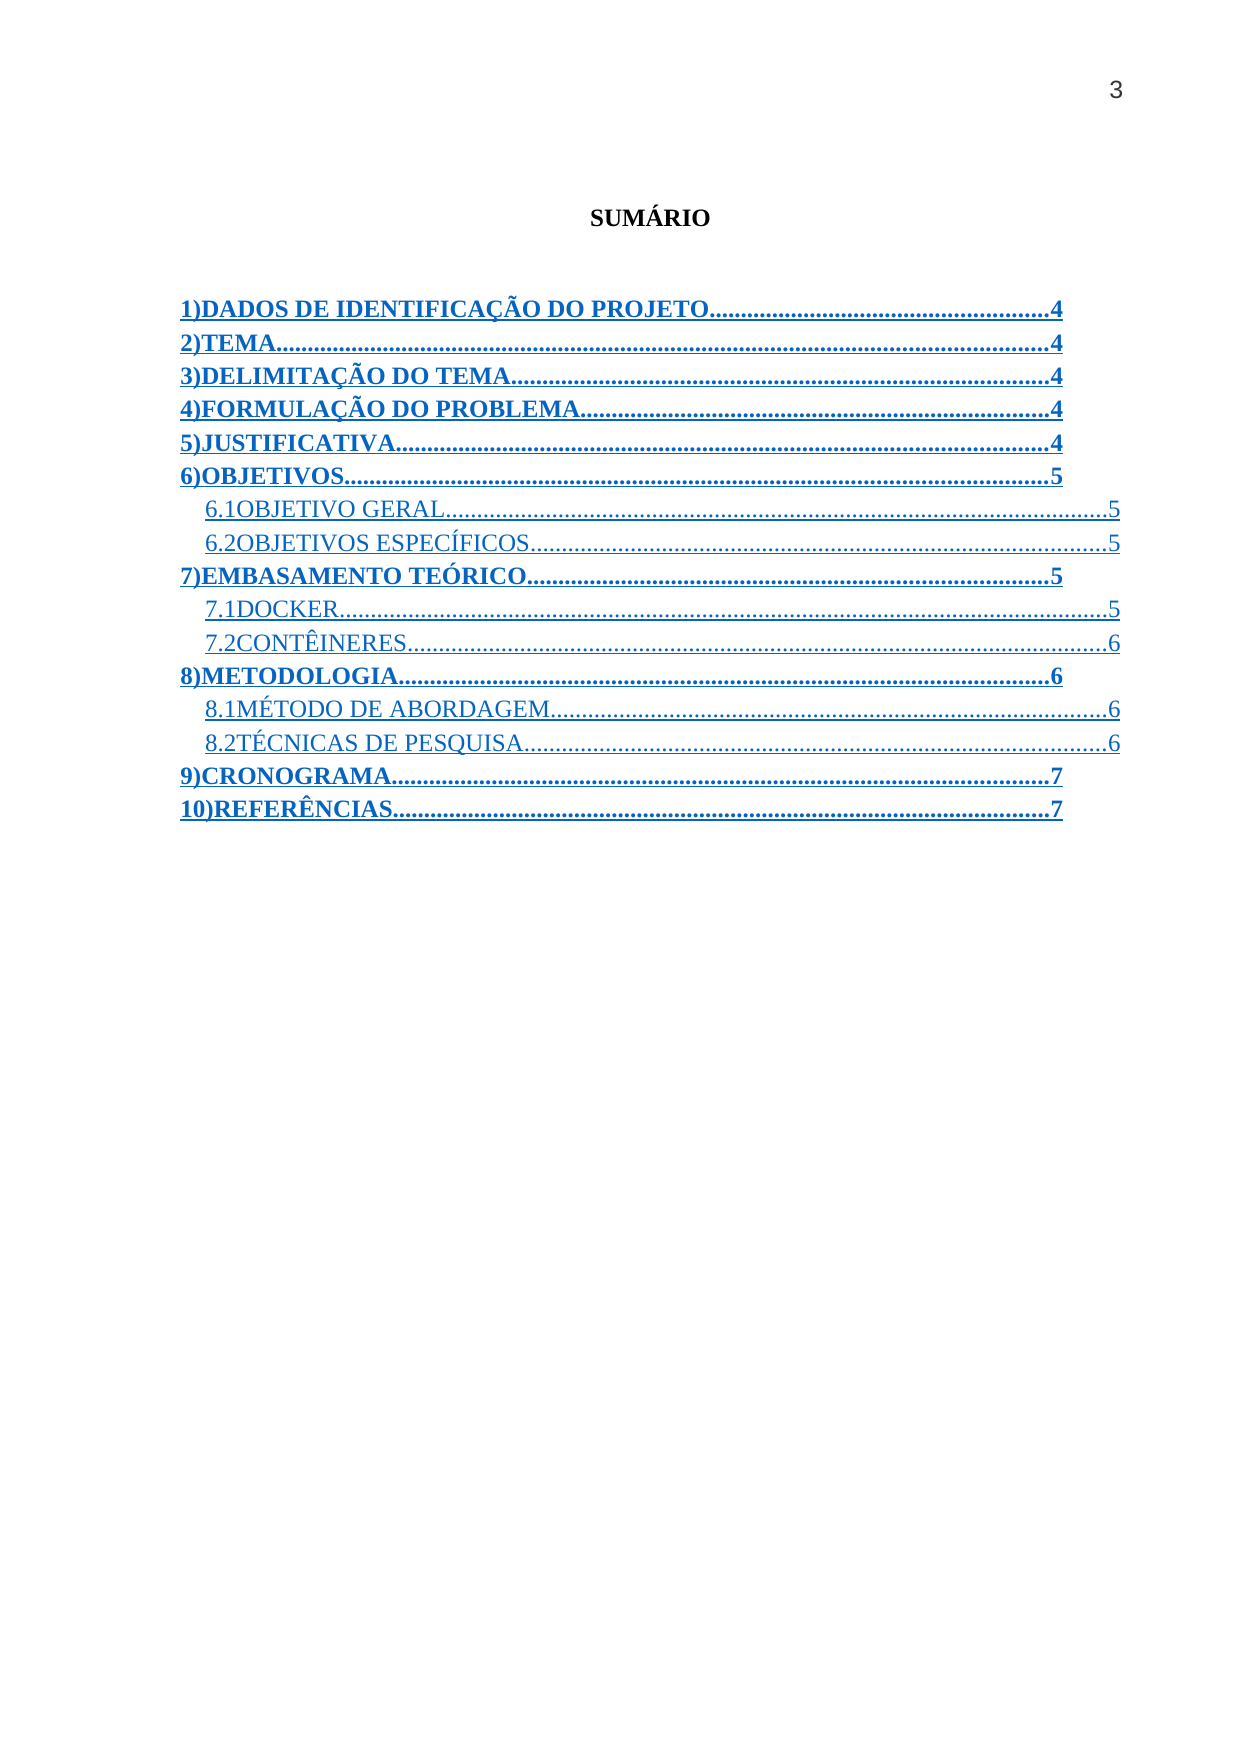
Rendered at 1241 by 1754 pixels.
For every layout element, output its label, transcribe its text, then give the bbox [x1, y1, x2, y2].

text 7) EMBASAMENTO TEÓRICO 5 [180, 561, 1063, 586]
text 6.2 OBJETIVOS ESPECÍFICOS 5 [205, 528, 1120, 553]
text 2) TEMA 4 [180, 328, 1063, 353]
text SUMÁRIO [177, 203, 1123, 232]
text 8) METODOLOGIA 6 [180, 661, 1063, 686]
text 8.2 TÉCNICAS DE PESQUISA 6 [205, 728, 1120, 753]
text 7.2 CONTÊINERES 6 [205, 628, 1120, 653]
text 6) OBJETIVOS 5 [180, 461, 1063, 486]
text 10) REFERÊNCIAS 7 [180, 794, 1063, 819]
text 6.1 OBJETIVO GERAL 5 [205, 494, 1120, 519]
text 3) DELIMITAÇÃO DO TEMA 4 [180, 361, 1063, 386]
text 8.1 MÉTODO DE ABORDAGEM 6 [205, 694, 1120, 719]
text 9) CRONOGRAMA 7 [180, 761, 1063, 786]
text 4) FORMULAÇÃO DO PROBLEMA 4 [180, 394, 1063, 419]
text 5) JUSTIFICATIVA 4 [180, 428, 1063, 453]
text 1) DADOS DE IDENTIFICAÇÃO DO PROJETO 4 [180, 294, 1063, 319]
text 7.1 DOCKER 5 [205, 594, 1120, 619]
